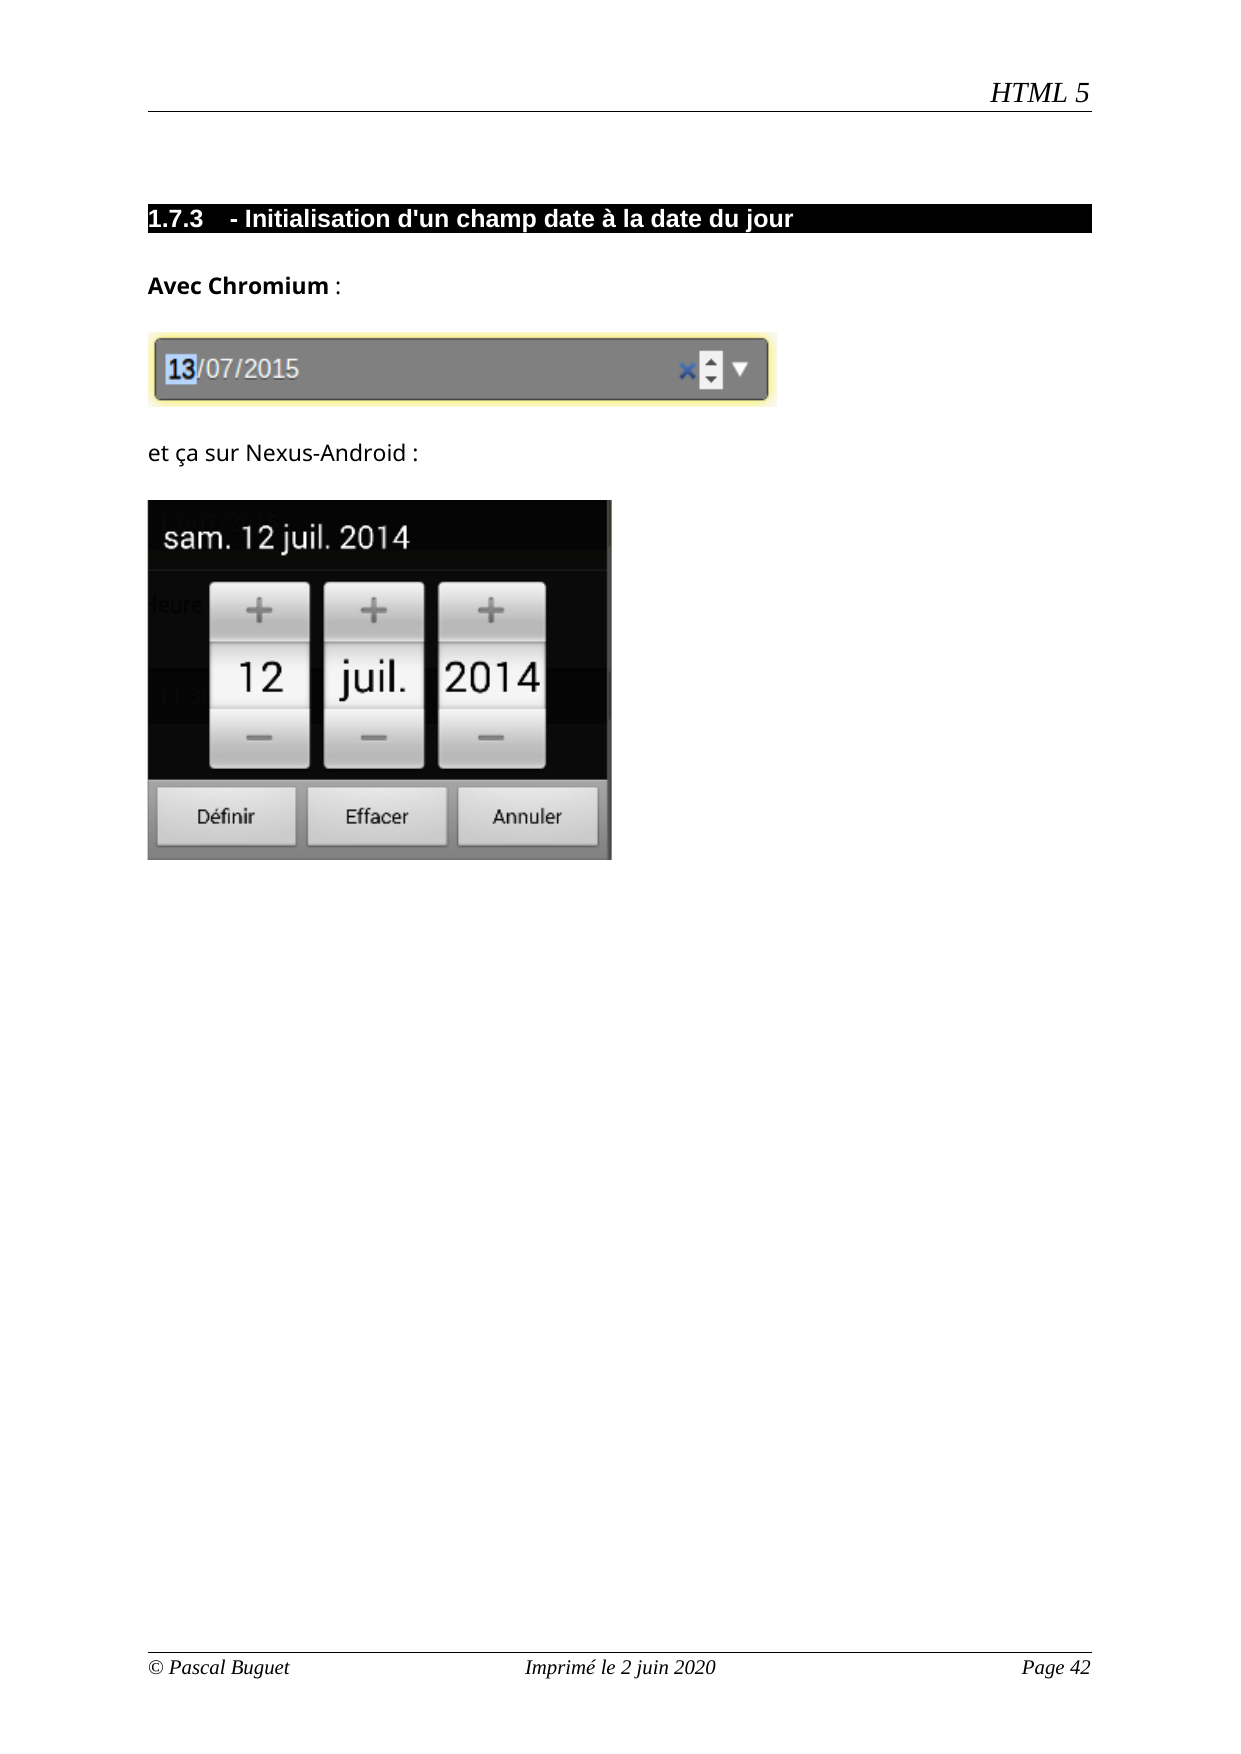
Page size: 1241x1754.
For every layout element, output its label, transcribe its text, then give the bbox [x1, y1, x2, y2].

text Avec Chromium : [148, 270, 1092, 301]
picture [147, 332, 778, 407]
text et ça sur Nexus-Android : [148, 437, 1092, 469]
picture [147, 500, 612, 860]
subtitle - Initialisation d'un champ date à la date du jour [148, 204, 1092, 233]
